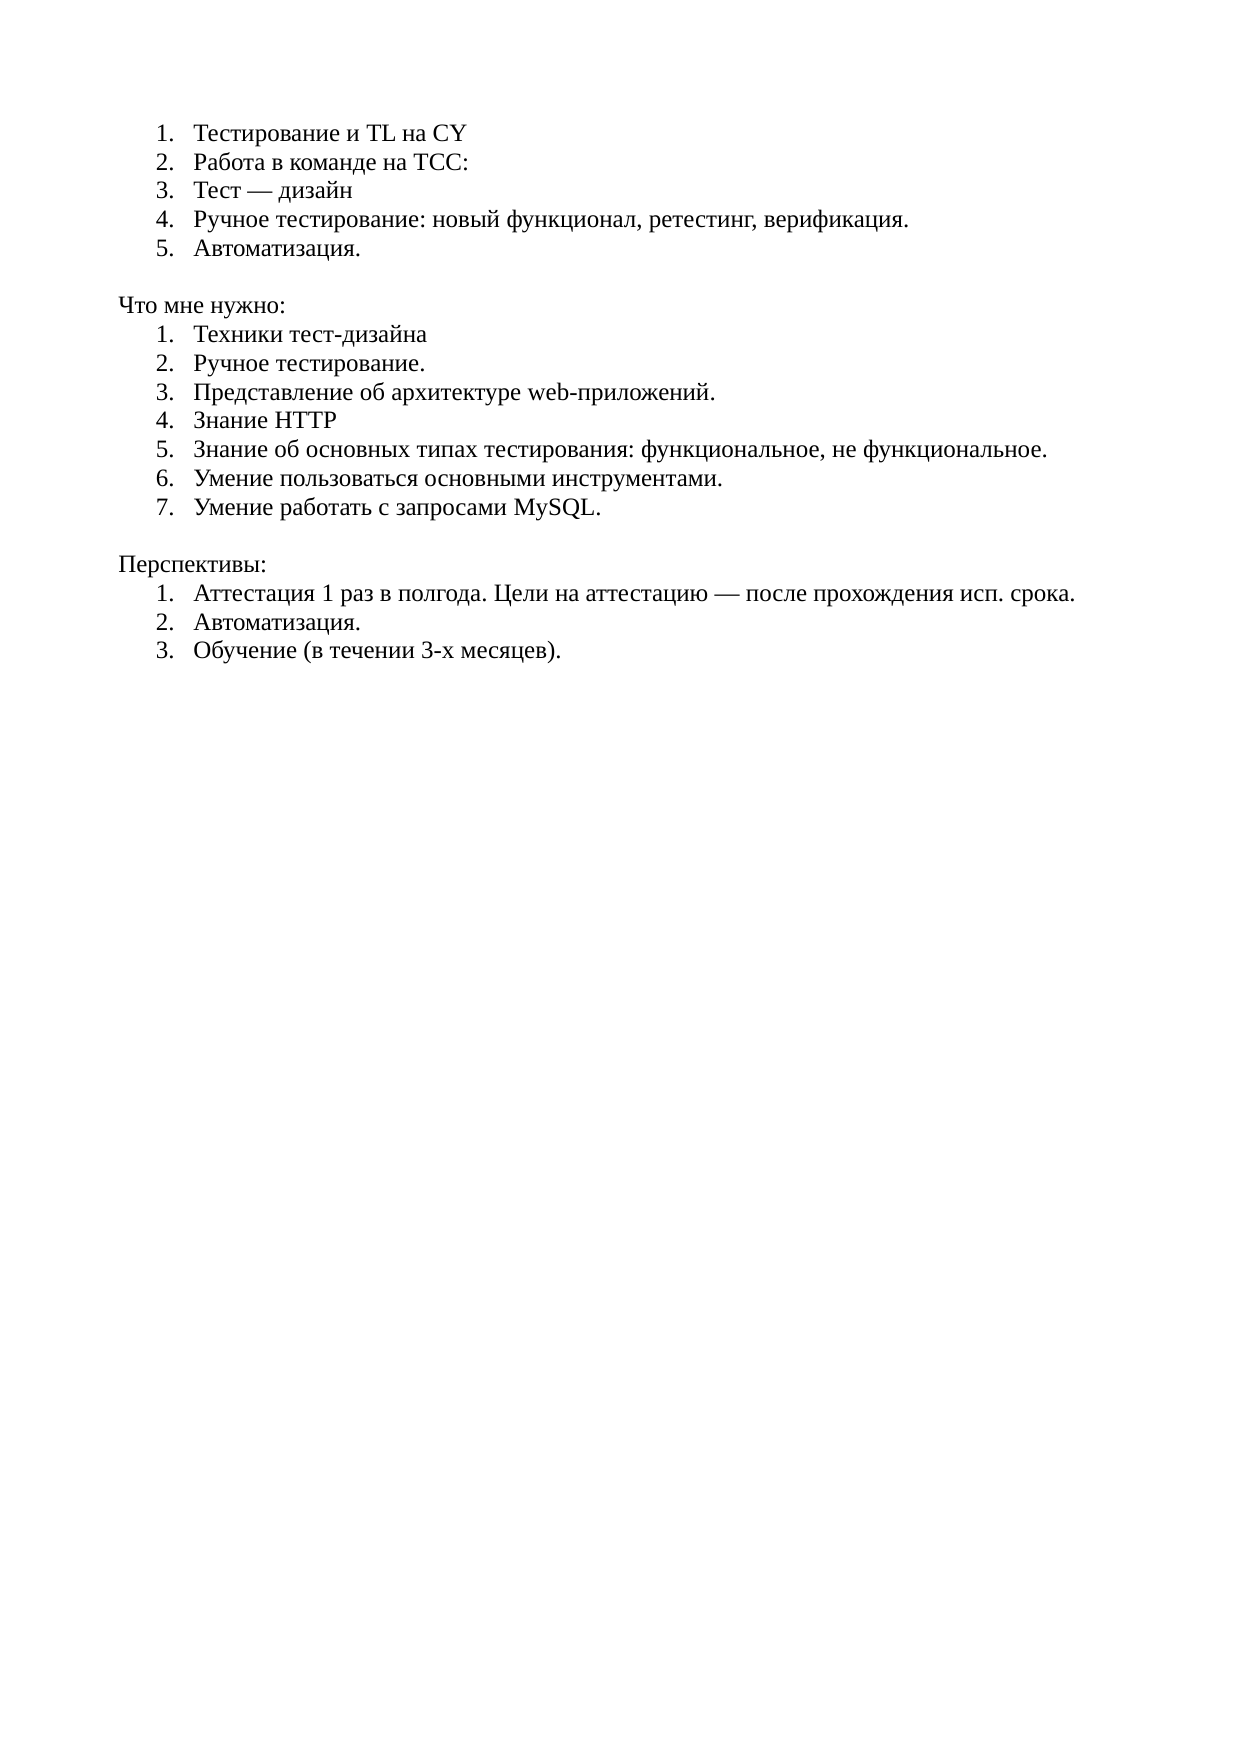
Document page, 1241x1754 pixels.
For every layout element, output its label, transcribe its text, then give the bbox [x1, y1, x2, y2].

list Знание HTTP [156, 406, 1122, 434]
list Ручное тестирование. [156, 348, 1122, 377]
list Тест — дизайн [156, 176, 1122, 204]
text Перспективы: [118, 549, 1122, 578]
list Знание об основных типах тестирования: функциональное, не функциональное. [156, 434, 1122, 463]
list Техники тест-дизайна [156, 319, 1122, 348]
list Обучение (в течении 3-х месяцев). [156, 636, 1122, 664]
list Аттестация 1 раз в полгода. Цели на аттестацию — после прохождения исп. срока. [156, 578, 1122, 607]
list Тестирование и TL на CY [156, 118, 1122, 147]
text Что мне нужно: [118, 291, 1122, 319]
list Ручное тестирование: новый функционал, ретестинг, верификация. [156, 204, 1122, 233]
list Умение работать с запросами MySQL. [156, 492, 1122, 521]
list Работа в команде на ТСС: [156, 147, 1122, 176]
list Представление об архитектуре web-приложений. [156, 377, 1122, 406]
list Автоматизация. [156, 607, 1122, 636]
list Автоматизация. [156, 233, 1122, 262]
list Умение пользоваться основными инструментами. [156, 463, 1122, 492]
